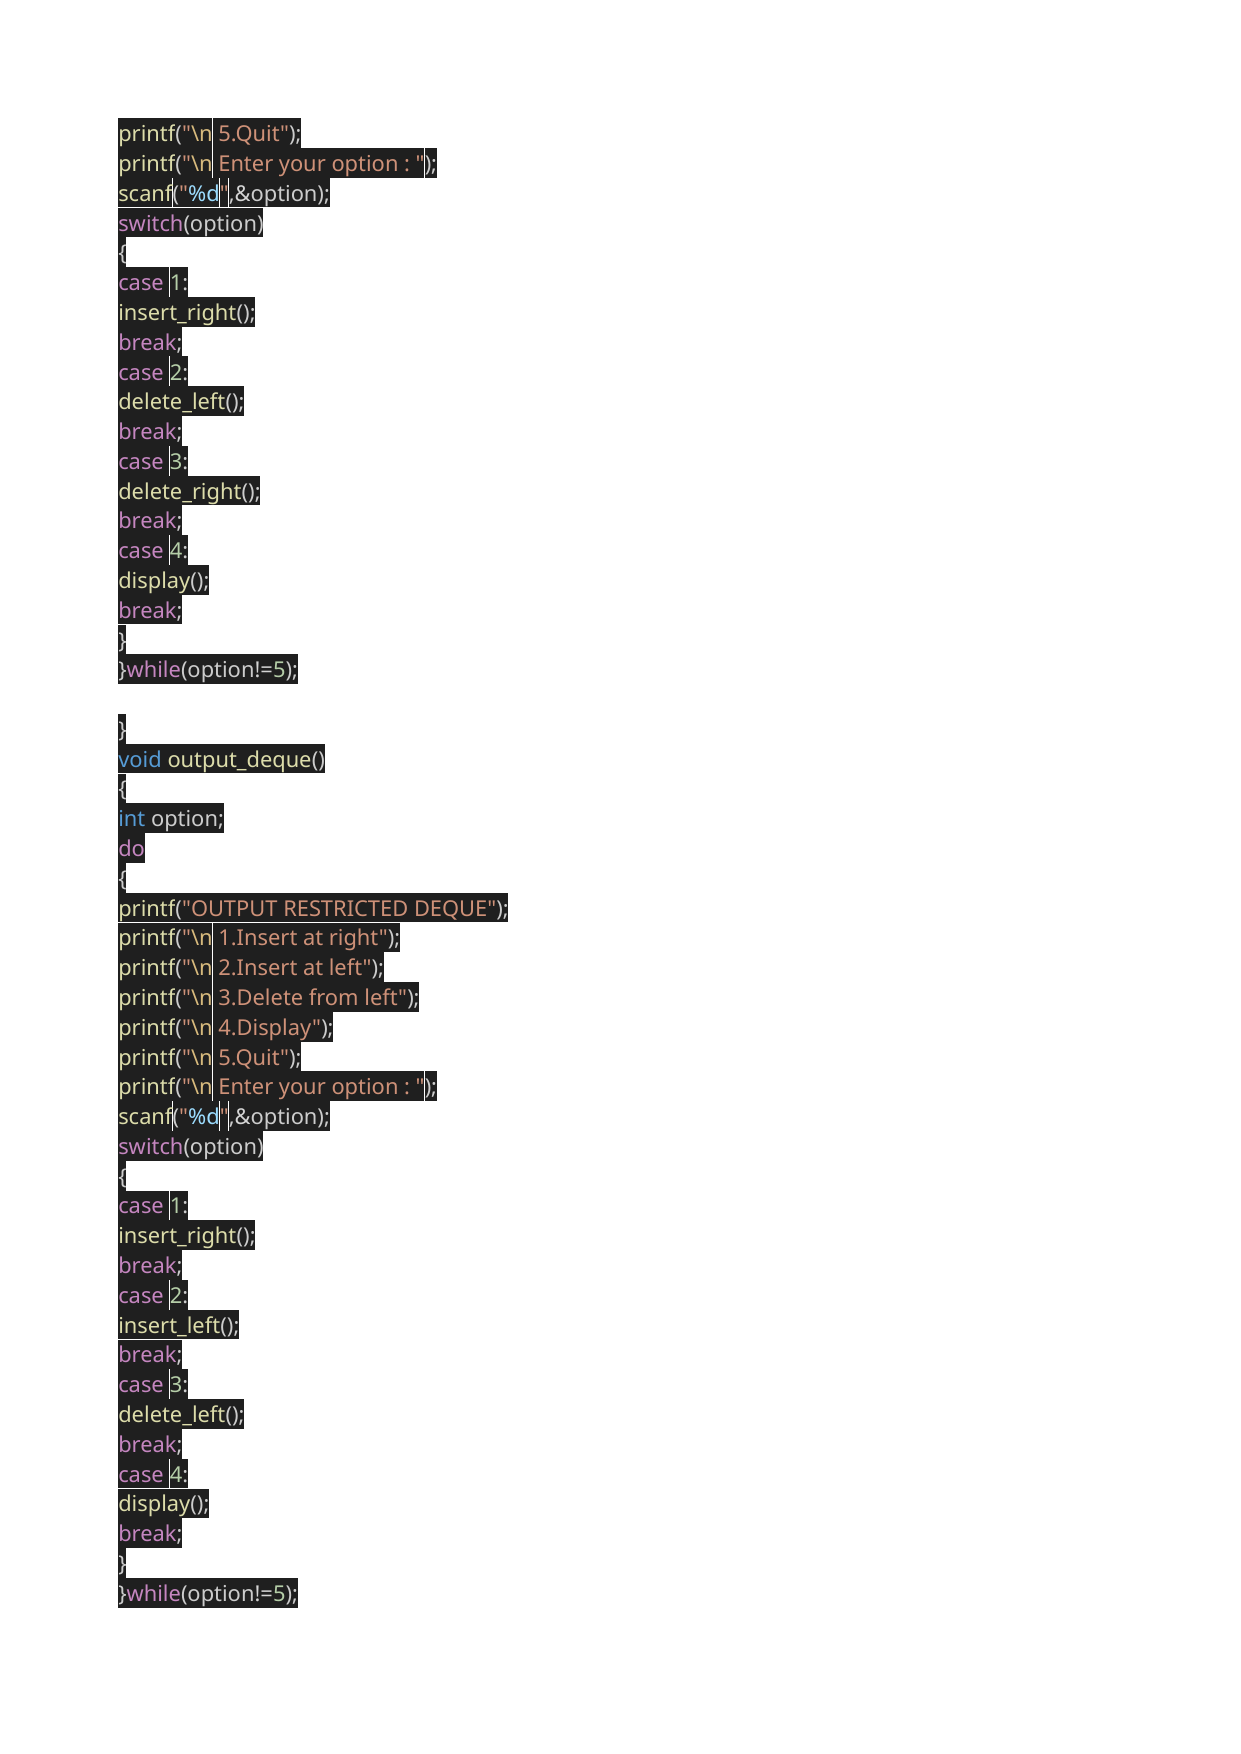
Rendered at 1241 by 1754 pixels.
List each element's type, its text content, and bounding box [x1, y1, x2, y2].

text case 1: [118, 267, 1122, 297]
text break; [118, 595, 1122, 624]
text case 2: [118, 1280, 1122, 1310]
text break; [118, 1518, 1122, 1548]
text delete_left(); [118, 386, 1122, 416]
text break; [118, 327, 1122, 356]
text printf("\n Enter your option : "); [118, 148, 1122, 178]
text insert_right(); [118, 1220, 1122, 1250]
text case 4: [118, 1459, 1122, 1488]
text delete_right(); [118, 476, 1122, 505]
text printf("\n 5.Quit"); [118, 1042, 1122, 1071]
text printf("OUTPUT RESTRICTED DEQUE"); [118, 893, 1122, 922]
text int option; [118, 803, 1122, 833]
text do [118, 833, 1122, 863]
text printf("\n Enter your option : "); [118, 1071, 1122, 1101]
text }while(option!=5); [118, 654, 1122, 684]
text } [118, 1548, 1122, 1578]
text } [118, 624, 1122, 654]
text { [118, 237, 1122, 267]
text }while(option!=5); [118, 1578, 1122, 1608]
text { [118, 863, 1122, 893]
text scanf("%d",&option); [118, 178, 1122, 207]
text display(); [118, 1488, 1122, 1518]
text void output_deque() [118, 744, 1122, 773]
text printf("\n 1.Insert at right"); [118, 922, 1122, 952]
text printf("\n 5.Quit"); [118, 118, 1122, 148]
text delete_left(); [118, 1399, 1122, 1429]
text break; [118, 1339, 1122, 1369]
text insert_left(); [118, 1310, 1122, 1339]
text insert_right(); [118, 297, 1122, 327]
text { [118, 1161, 1122, 1191]
text printf("\n 3.Delete from left"); [118, 982, 1122, 1012]
text case 2: [118, 356, 1122, 386]
text scanf("%d",&option); [118, 1101, 1122, 1131]
text printf("\n 4.Display"); [118, 1012, 1122, 1042]
text { [118, 773, 1122, 803]
text break; [118, 1250, 1122, 1280]
text switch(option) [118, 207, 1122, 237]
text display(); [118, 565, 1122, 595]
text break; [118, 416, 1122, 446]
text case 3: [118, 1369, 1122, 1399]
text printf("\n 2.Insert at left"); [118, 952, 1122, 982]
text case 3: [118, 446, 1122, 476]
text switch(option) [118, 1131, 1122, 1161]
text case 4: [118, 535, 1122, 565]
text case 1: [118, 1191, 1122, 1220]
text break; [118, 505, 1122, 535]
text } [118, 714, 1122, 744]
text break; [118, 1429, 1122, 1459]
